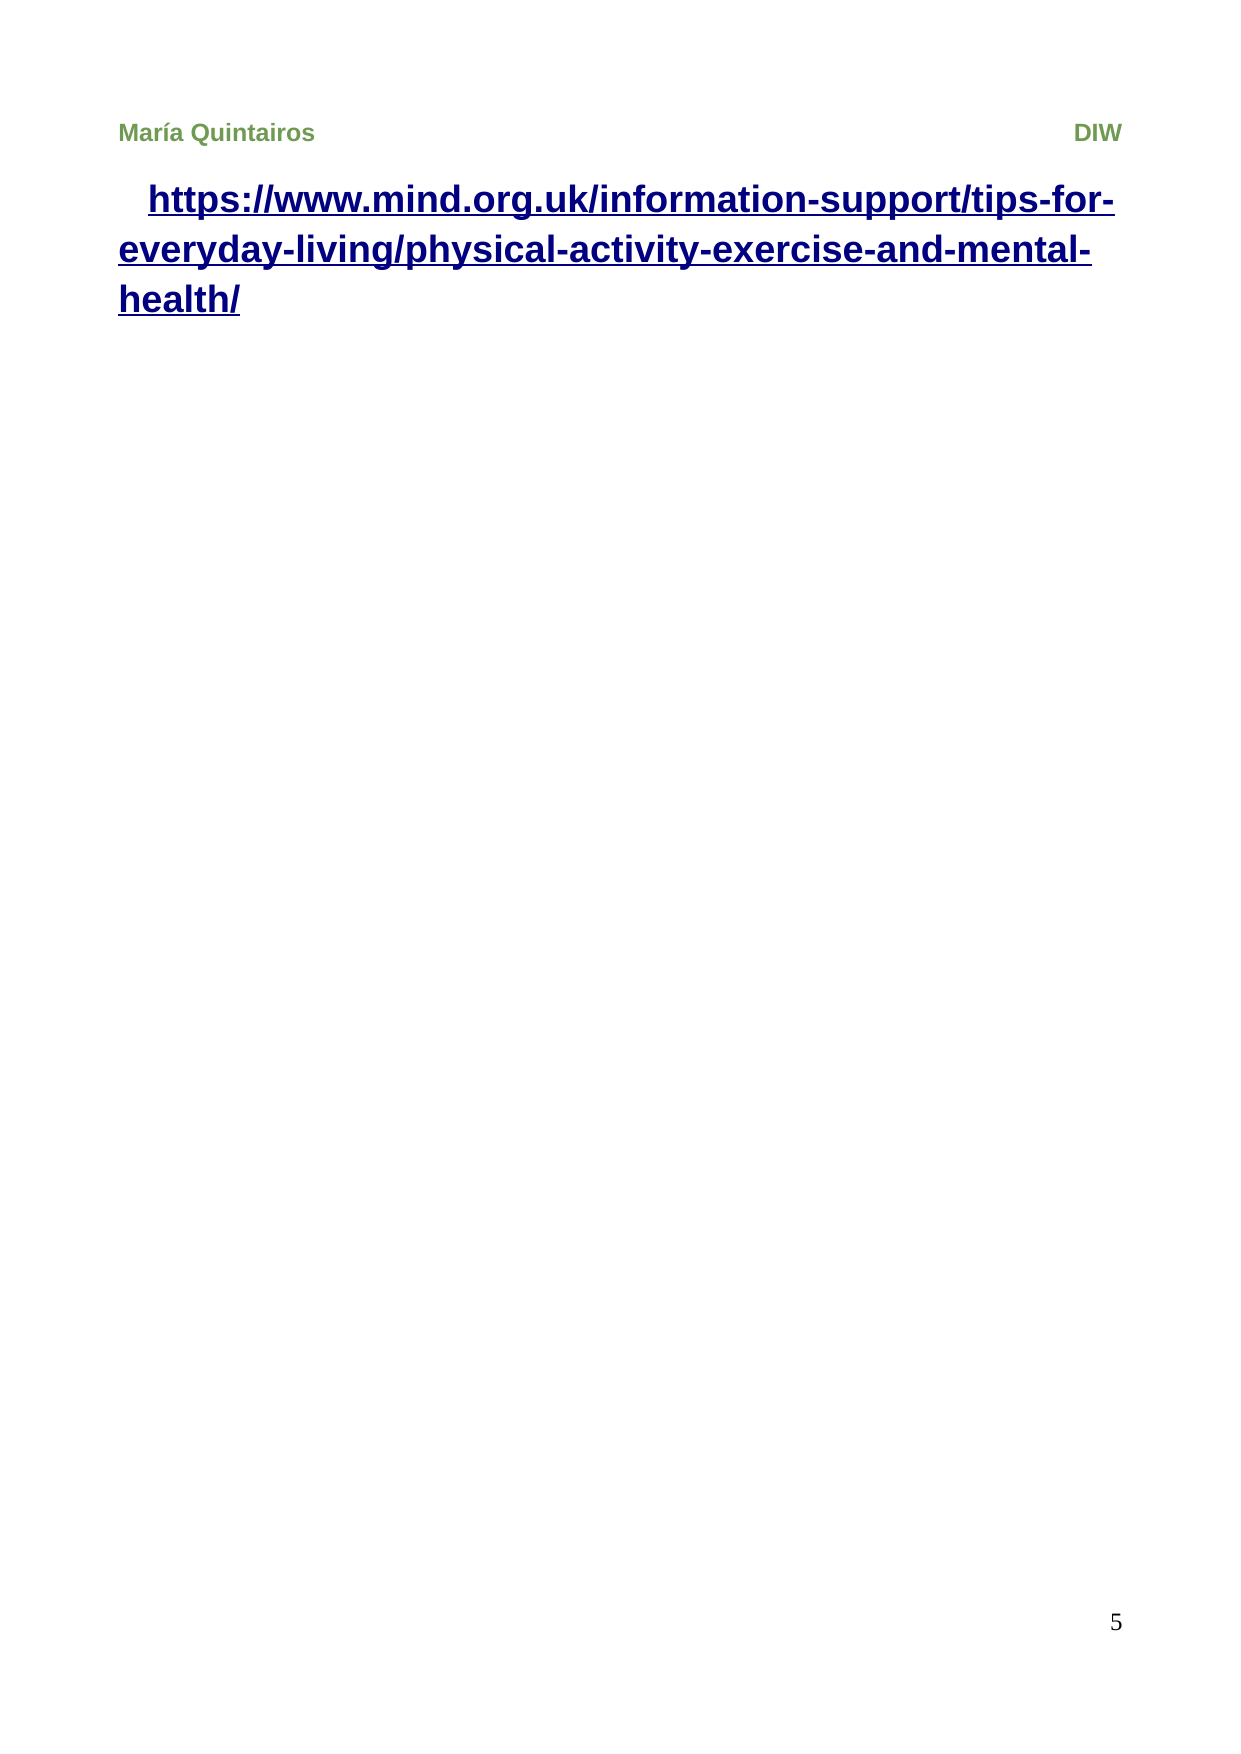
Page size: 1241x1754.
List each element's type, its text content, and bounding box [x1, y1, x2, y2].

text https://www.mind.org.uk/information-support/tips-for-everyday-living/physical-activity-exercise-and-mental-health/ [118, 176, 1122, 320]
